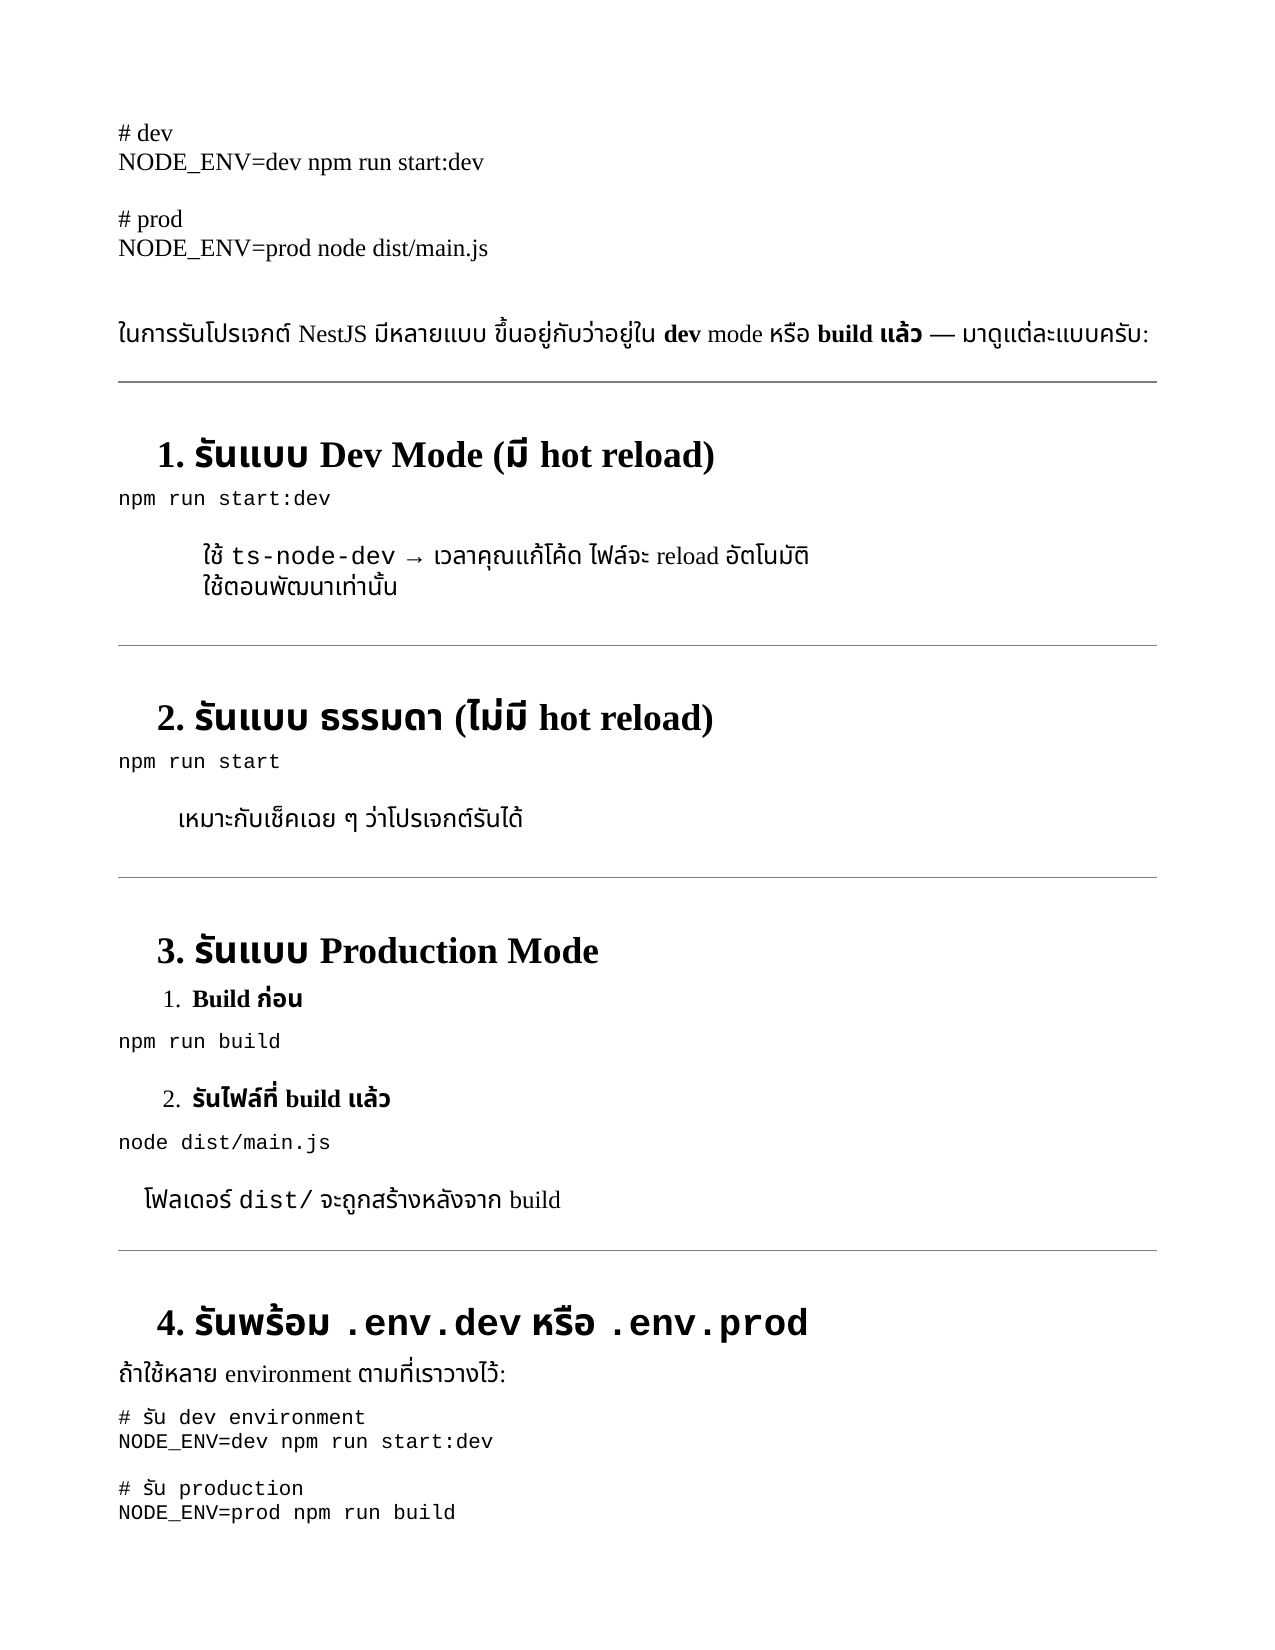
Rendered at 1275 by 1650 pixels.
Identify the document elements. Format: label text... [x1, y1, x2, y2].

list รันไฟล์ที่ build แล้ว [162, 1084, 1157, 1113]
text NODE_ENV=prod npm run build [118, 1502, 1157, 1525]
text # รัน production [118, 1478, 1157, 1502]
text npm run start:dev [118, 488, 1157, 512]
subtitle ✅ 3. รันแบบ Production Mode [118, 928, 1157, 971]
text ในการรันโปรเจกต์ NestJS มีหลายแบบ ขึ้นอยู่กับว่าอยู่ใน dev mode หรือ build แล้ว — มาดูแต่ละแบบครับ: [118, 319, 1157, 348]
text # prod [118, 204, 1157, 233]
text NODE_ENV=dev npm run start:dev [118, 147, 1157, 176]
text 📁 โฟลเดอร์ dist/ จะถูกสร้างหลังจาก build [118, 1185, 1157, 1216]
text NODE_ENV=prod node dist/main.js [118, 233, 1157, 262]
text npm run build [118, 1031, 1157, 1055]
subtitle ✅ 2. รันแบบ ธรรมดา (ไม่มี hot reload) [118, 696, 1157, 739]
text # รัน dev environment [118, 1407, 1157, 1431]
text npm run start [118, 751, 1157, 775]
text # dev [118, 118, 1157, 147]
list Build ก่อน [162, 984, 1157, 1012]
text ✅ ใช้ ts-node-dev → เวลาคุณแก้โค้ด ไฟล์จะ reload อัตโนมัติ 🔧 ใช้ตอนพัฒนาเท่านั้น [177, 541, 1098, 601]
text เหมาะกับเช็คเฉย ๆ ว่าโปรเจกต์รันได้ [177, 804, 1098, 833]
text node dist/main.js [118, 1132, 1157, 1156]
subtitle ✅ 4. รันพร้อม .env.dev หรือ .env.prod [118, 1301, 1157, 1347]
subtitle ✅ 1. รันแบบ Dev Mode (มี hot reload) [118, 432, 1157, 476]
text ถ้าใช้หลาย environment ตามที่เราวางไว้: [118, 1359, 1157, 1388]
text NODE_ENV=dev npm run start:dev [118, 1431, 1157, 1454]
